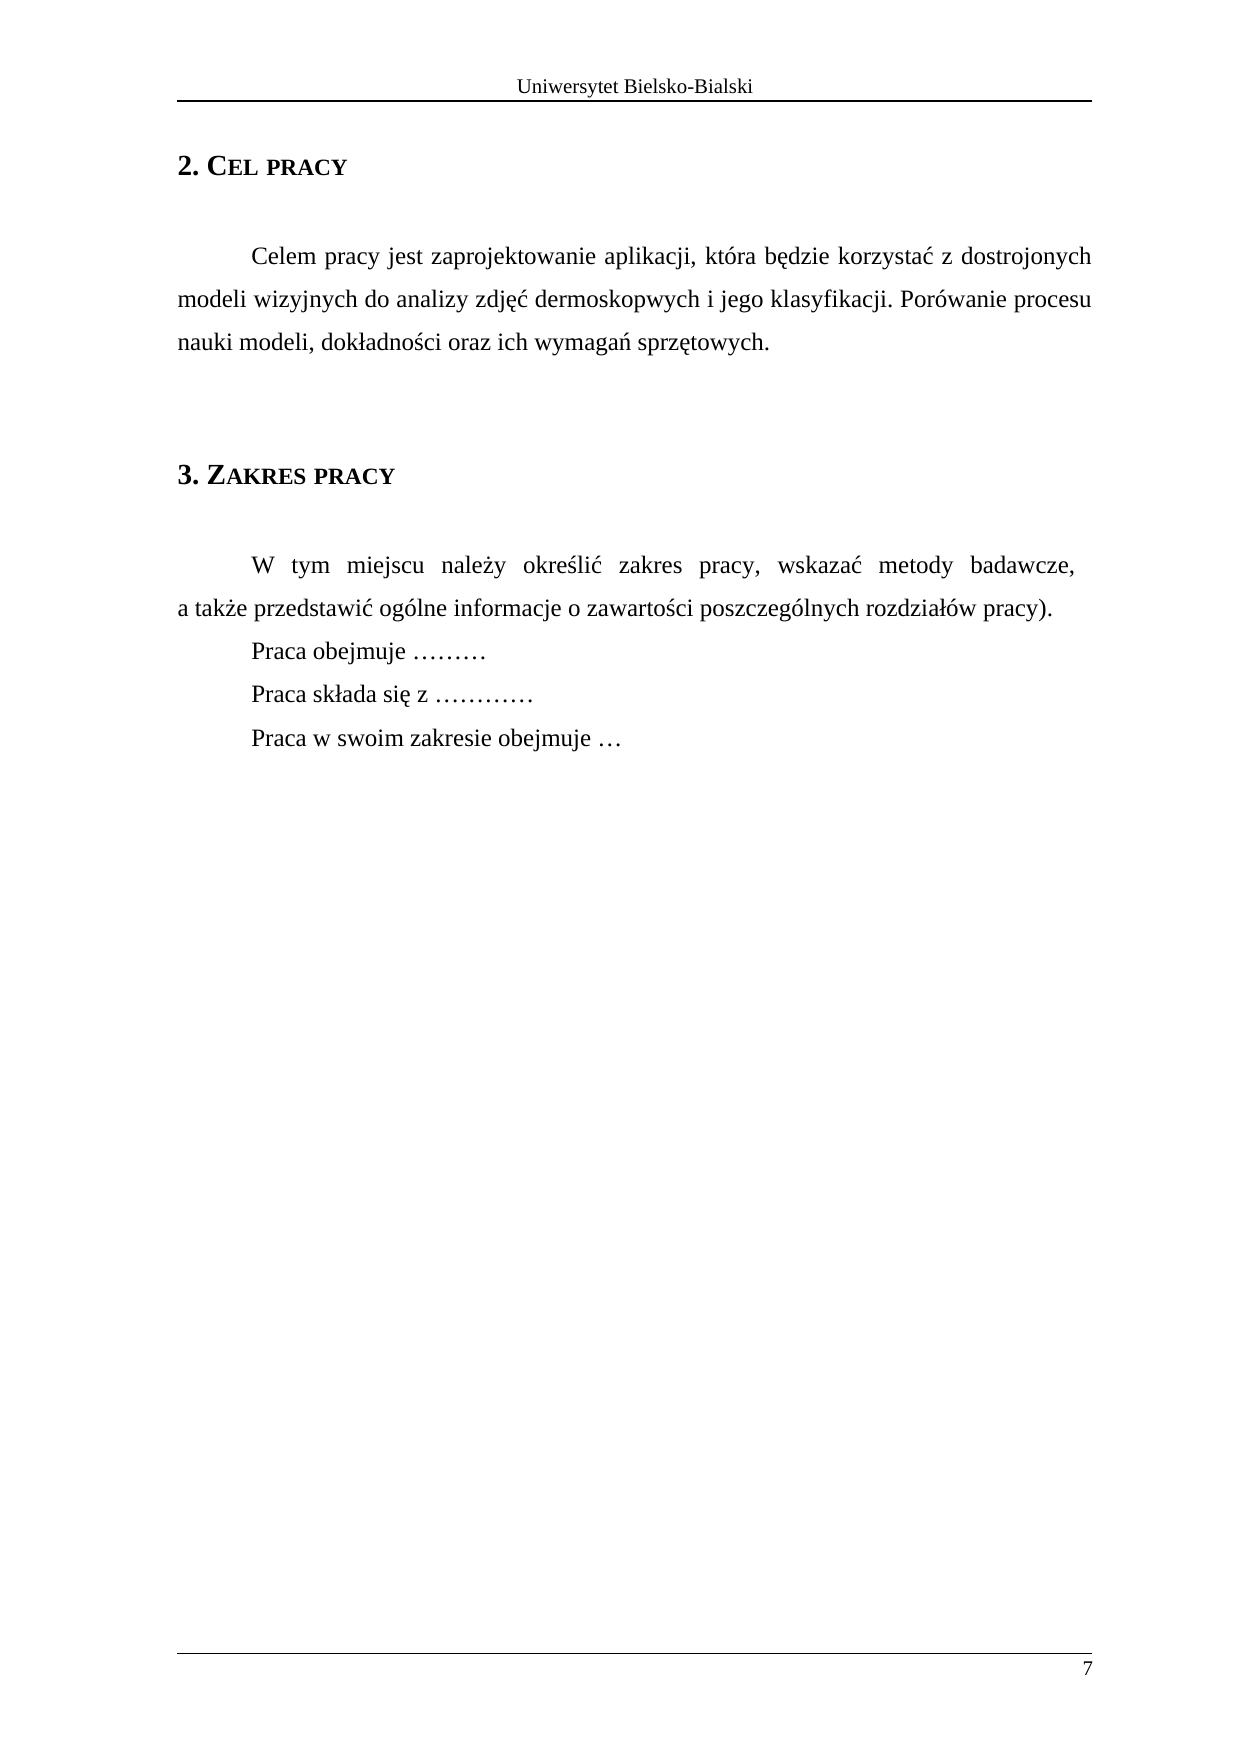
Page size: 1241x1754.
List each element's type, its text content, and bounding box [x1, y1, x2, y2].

text Praca składa się z ………… [177, 679, 1092, 708]
text W tym miejscu należy określić zakres pracy, wskazać metody badawcze, a także przedstawić ogólne informacje o zawartości poszczególnych rozdziałów pracy). [177, 550, 1092, 622]
text Praca w swoim zakresie obejmuje … [177, 723, 1092, 751]
text Praca obejmuje ……… [177, 636, 1092, 665]
subtitle 2. Cel pracy [177, 148, 1092, 181]
text Celem pracy jest zaprojektowanie aplikacji, która będzie korzystać z dostrojonych modeli wizyjnych do analizy zdjęć dermoskopwych i jego klasyfikacji. Porówanie procesu nauki modeli, dokładności oraz ich wymagań sprzętowych. [177, 241, 1092, 356]
subtitle 3. Zakres pracy [177, 457, 1092, 490]
